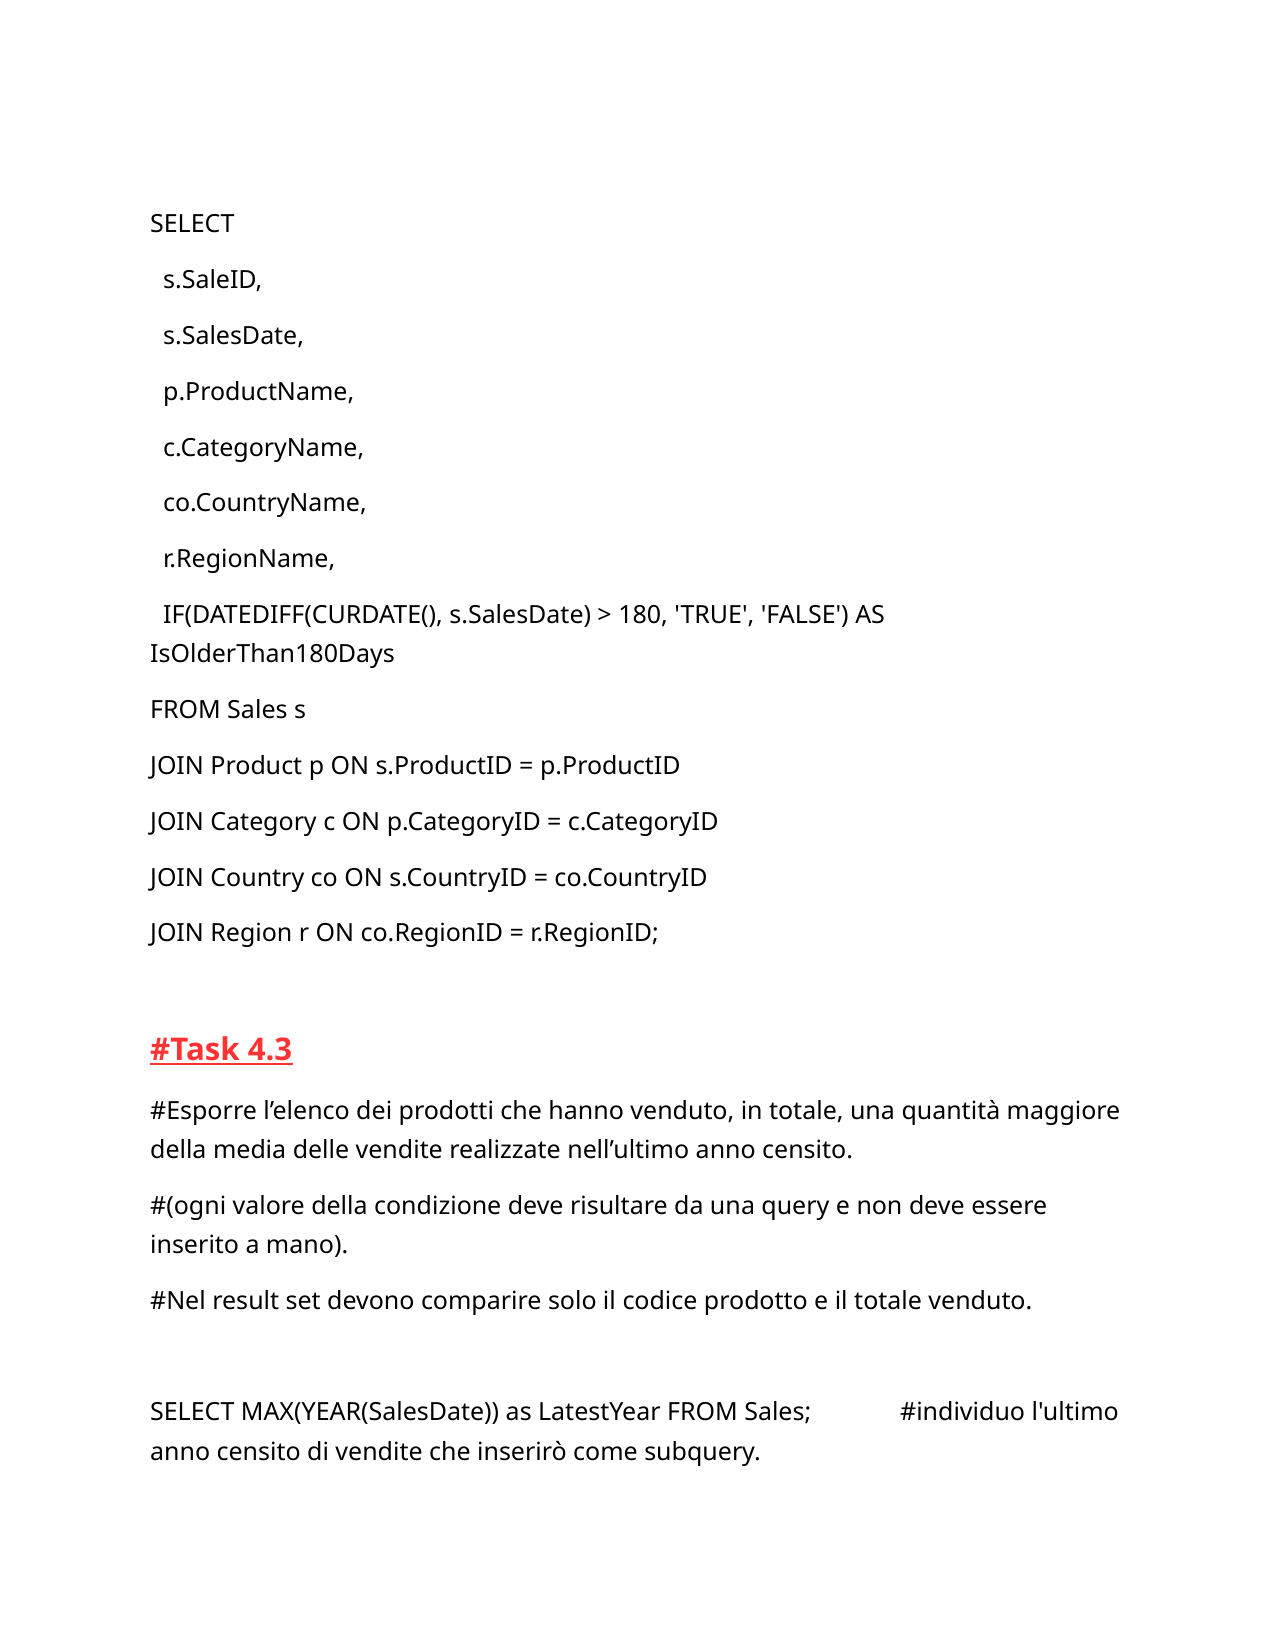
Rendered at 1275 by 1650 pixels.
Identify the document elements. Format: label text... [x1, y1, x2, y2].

text IF(DATEDIFF(CURDATE(), s.SalesDate) > 180, 'TRUE', 'FALSE') AS IsOlderThan180Days [150, 597, 1125, 670]
text r.RegionName, [150, 541, 1125, 575]
text FROM Sales s [150, 692, 1125, 726]
text SELECT MAX(YEAR(SalesDate)) as LatestYear FROM Sales; #individuo l'ultimo anno censito di vendite che inserirò come subquery. [150, 1394, 1125, 1467]
text JOIN Region r ON co.RegionID = r.RegionID; [150, 915, 1125, 949]
text s.SaleID, [150, 262, 1125, 296]
text #Task 4.3 [150, 1027, 1125, 1069]
text p.ProductName, [150, 373, 1125, 407]
text JOIN Category c ON p.CategoryID = c.CategoryID [150, 803, 1125, 837]
text c.CategoryName, [150, 429, 1125, 463]
text #Nel result set devono comparire solo il codice prodotto e il totale venduto. [150, 1282, 1125, 1316]
text SELECT [150, 206, 1125, 240]
text #(ogni valore della condizione deve risultare da una query e non deve essere inserito a mano). [150, 1187, 1125, 1261]
text JOIN Product p ON s.ProductID = p.ProductID [150, 747, 1125, 782]
text s.SalesDate, [150, 317, 1125, 352]
text co.CountryName, [150, 485, 1125, 519]
text #Esporre l’elenco dei prodotti che hanno venduto, in totale, una quantità maggiore della media delle vendite realizzate nell’ultimo anno censito. [150, 1092, 1125, 1166]
text JOIN Country co ON s.CountryID = co.CountryID [150, 859, 1125, 893]
